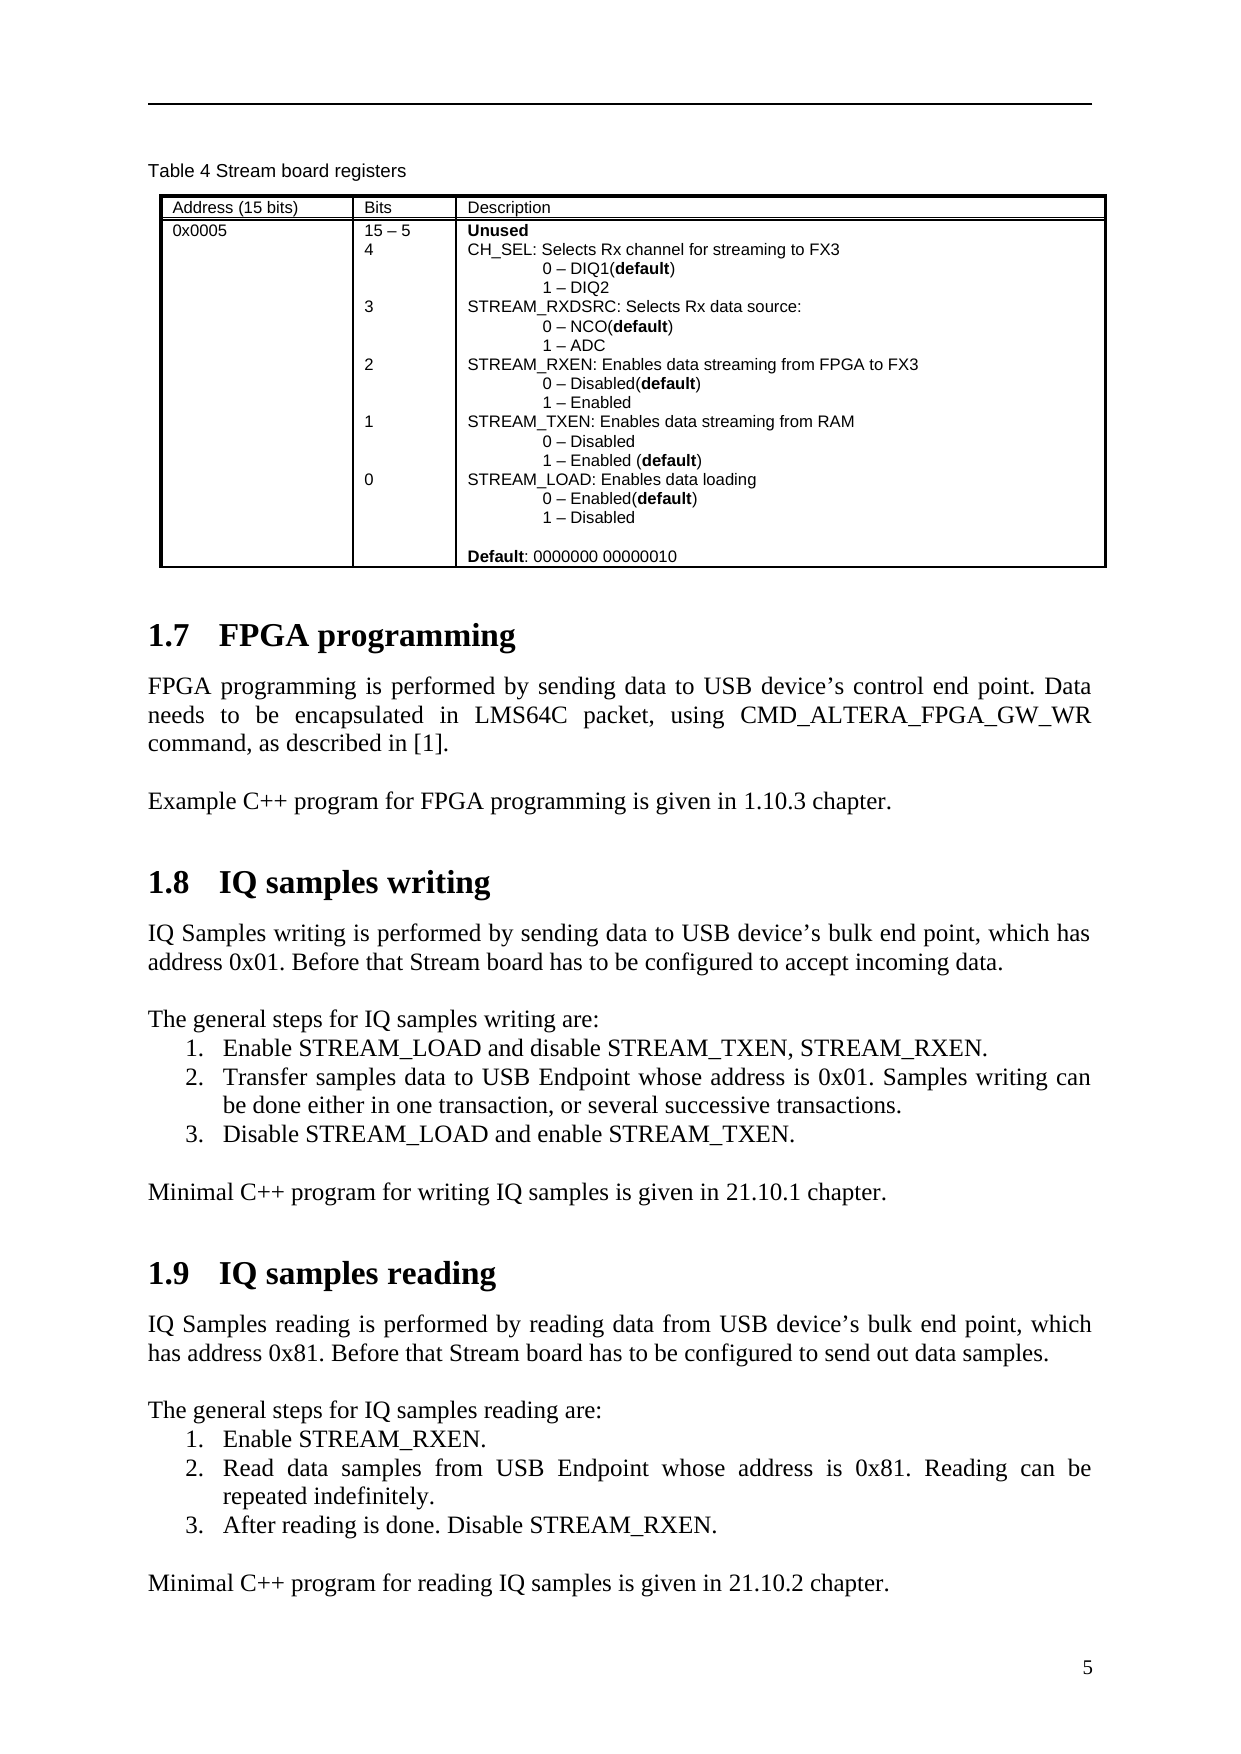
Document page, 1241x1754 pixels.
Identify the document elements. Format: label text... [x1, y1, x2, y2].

text IQ Samples writing is performed by sending data to USB device’s bulk end point, which has address 0x01. Before that Stream board has to be configured to accept incoming data. [148, 918, 1092, 976]
text Example C++ program for FPGA programming is given in 1.10.3 chapter. [148, 786, 1092, 815]
list Disable STREAM_LOAD and enable STREAM_TXEN. [185, 1119, 1092, 1148]
subtitle IQ samples reading [148, 1253, 1092, 1291]
table_cell 0x0005 [163, 221, 352, 566]
table_header Address (15 bits) [163, 198, 352, 217]
text IQ Samples reading is performed by reading data from USB device’s bulk end point, which has address 0x81. Before that Stream board has to be configured to send out data samples. [148, 1309, 1092, 1366]
table_header Bits [354, 198, 455, 217]
list Enable STREAM_LOAD and disable STREAM_TXEN, STREAM_RXEN. [185, 1033, 1092, 1062]
subtitle IQ samples writing [148, 862, 1092, 900]
text FPGA programming is performed by sending data to USB device’s control end point. Data needs to be encapsulated in LMS64C packet, using CMD_ALTERA_FPGA_GW_WR command, as described in [1]. [148, 671, 1092, 757]
list Transfer samples data to USB Endpoint whose address is 0x01. Samples writing can be done either in one transaction, or several successive transactions. [185, 1062, 1092, 1119]
table_cell 15 – 5 4 3 2 1 0 [354, 221, 455, 566]
text Minimal C++ program for reading IQ samples is given in 21.10.2 chapter. [148, 1568, 1092, 1596]
list Enable STREAM_RXEN. [185, 1424, 1092, 1453]
text Table 4 Stream board registers [148, 160, 1092, 182]
table_header Description [457, 198, 1104, 217]
list After reading is done. Disable STREAM_RXEN. [185, 1510, 1092, 1539]
text The general steps for IQ samples writing are: [148, 1004, 1092, 1033]
text The general steps for IQ samples reading are: [148, 1395, 1092, 1424]
subtitle FPGA programming [148, 615, 1092, 653]
text Minimal C++ program for writing IQ samples is given in 21.10.1 chapter. [148, 1177, 1092, 1206]
list Read data samples from USB Endpoint whose address is 0x81. Reading can be repeated indefinitely. [185, 1453, 1092, 1510]
table_cell Unused CH_SEL: Selects Rx channel for streaming to FX3 0 – DIQ1(default) 1 – DIQ2 STREAM_RXDSRC: Selects Rx data source: 0 – NCO(default) 1 – ADC STREAM_RXEN: Enables data streaming from FPGA to FX3 0 – Disabled(default) 1 – Enabled STREAM_TXEN: Enables data streaming from RAM 0 – Disabled 1 – Enabled (default) STREAM_LOAD: Enables data loading 0 – Enabled(default) 1 – Disabled Default: 0000000 00000010 [457, 221, 1104, 566]
